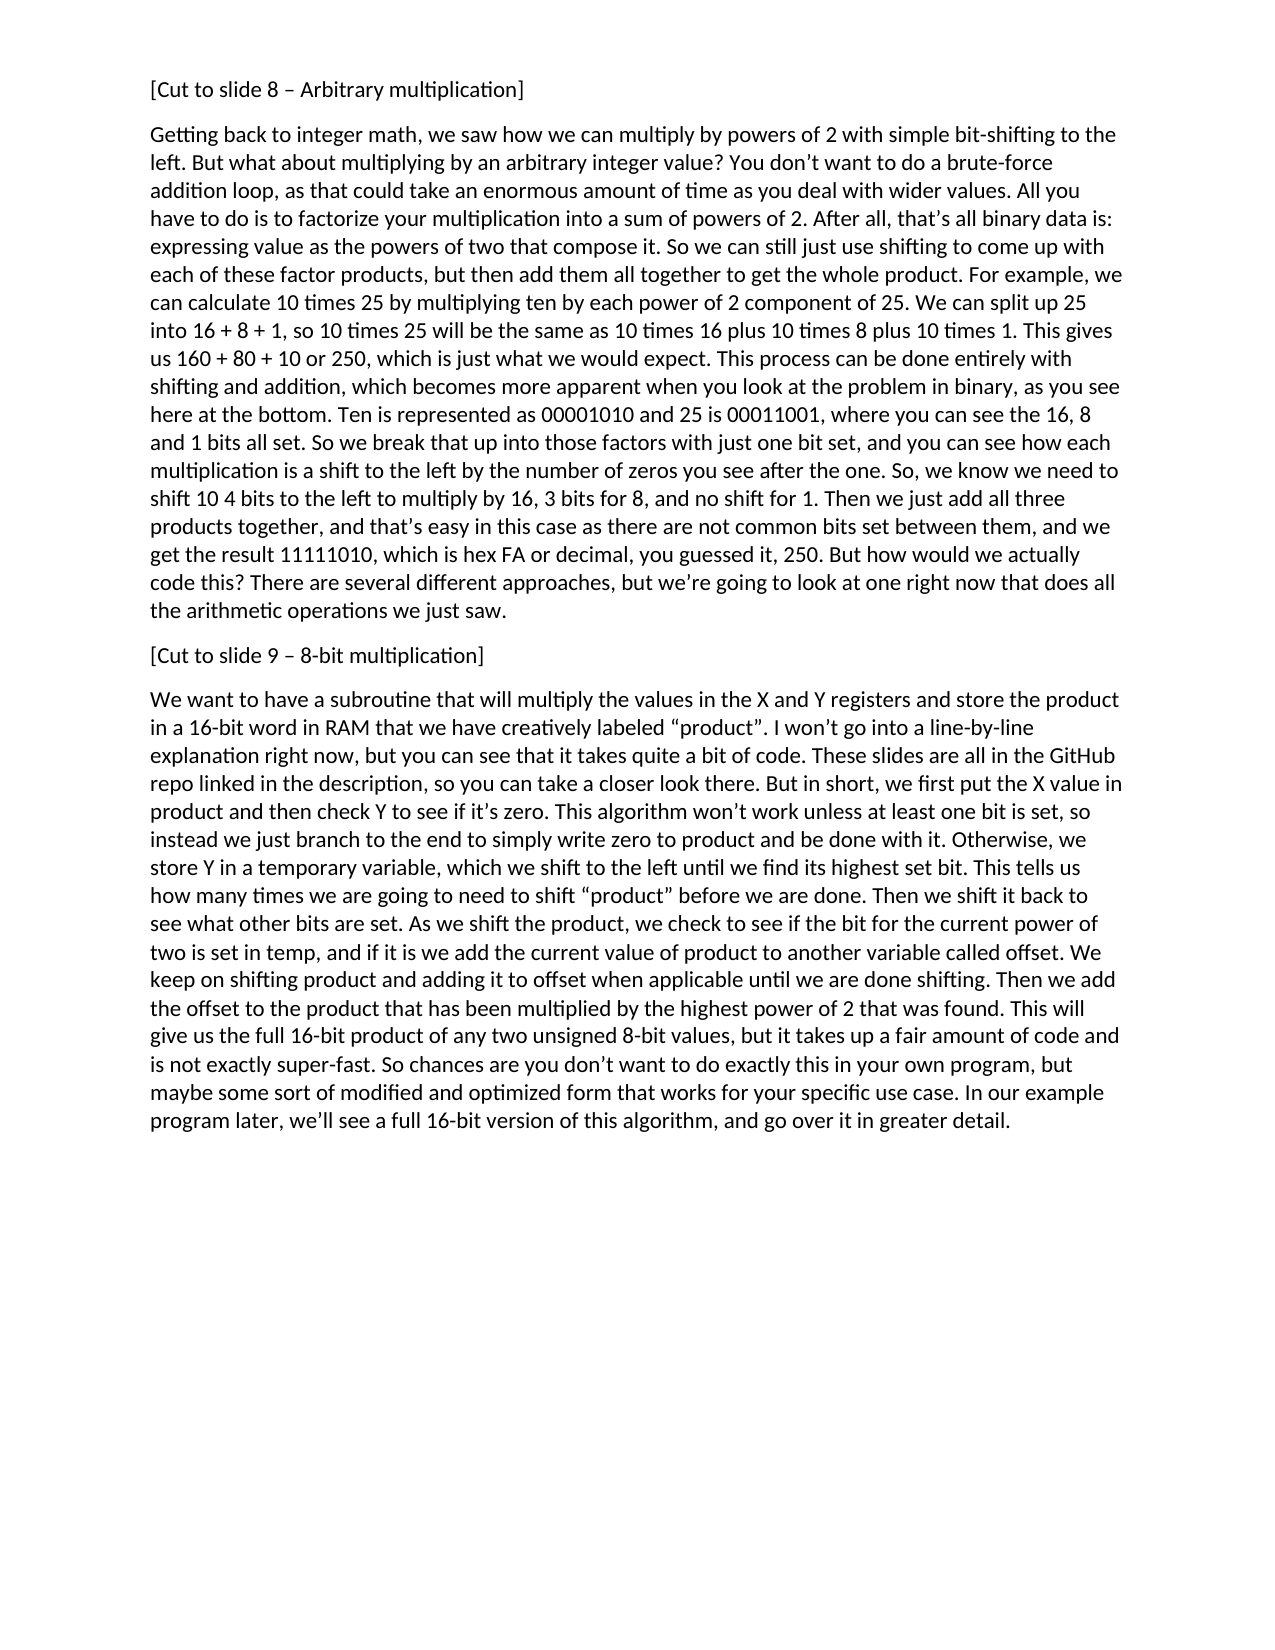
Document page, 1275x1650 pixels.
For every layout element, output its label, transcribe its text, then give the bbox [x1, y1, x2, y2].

text We want to have a subroutine that will multiply the values in the X and Y registers and store the product in a 16-bit word in RAM that we have creatively labeled “product”. I won’t go into a line-by-line explanation right now, but you can see that it takes quite a bit of code. These slides are all in the GitHub repo linked in the description, so you can take a closer look there. But in short, we first put the X value in product and then check Y to see if it’s zero. This algorithm won’t work unless at least one bit is set, so instead we just branch to the end to simply write zero to product and be done with it. Otherwise, we store Y in a temporary variable, which we shift to the left until we find its highest set bit. This tells us how many times we are going to need to shift “product” before we are done. Then we shift it back to see what other bits are set. As we shift the product, we check to see if the bit for the current power of two is set in temp, and if it is we add the current value of product to another variable called offset. We keep on shifting product and adding it to offset when applicable until we are done shifting. Then we add the offset to the product that has been multiplied by the highest power of 2 that was found. This will give us the full 16-bit product of any two unsigned 8-bit values, but it takes up a fair amount of code and is not exactly super-fast. So chances are you don’t want to do exactly this in your own program, but maybe some sort of modified and optimized form that works for your specific use case. In our example program later, we’ll see a full 16-bit version of this algorithm, and go over it in greater detail. [150, 685, 1125, 1134]
text [Cut to slide 9 – 8-bit multiplication] [150, 641, 1125, 669]
text Getting back to integer math, we saw how we can multiply by powers of 2 with simple bit-shifting to the left. But what about multiplying by an arbitrary integer value? You don’t want to do a brute-force addition loop, as that could take an enormous amount of time as you deal with wider values. All you have to do is to factorize your multiplication into a sum of powers of 2. After all, that’s all binary data is: expressing value as the powers of two that compose it. So we can still just use shifting to come up with each of these factor products, but then add them all together to get the whole product. For example, we can calculate 10 times 25 by multiplying ten by each power of 2 component of 25. We can split up 25 into 16 + 8 + 1, so 10 times 25 will be the same as 10 times 16 plus 10 times 8 plus 10 times 1. This gives us 160 + 80 + 10 or 250, which is just what we would expect. This process can be done entirely with shifting and addition, which becomes more apparent when you look at the problem in binary, as you see here at the bottom. Ten is represented as 00001010 and 25 is 00011001, where you can see the 16, 8 and 1 bits all set. So we break that up into those factors with just one bit set, and you can see how each multiplication is a shift to the left by the number of zeros you see after the one. So, we know we need to shift 10 4 bits to the left to multiply by 16, 3 bits for 8, and no shift for 1. Then we just add all three products together, and that’s easy in this case as there are not common bits set between them, and we get the result 11111010, which is hex FA or decimal, you guessed it, 250. But how would we actually code this? There are several different approaches, but we’re going to look at one right now that does all the arithmetic operations we just saw. [150, 120, 1125, 624]
text [Cut to slide 8 – Arbitrary multiplication] [150, 75, 1125, 103]
